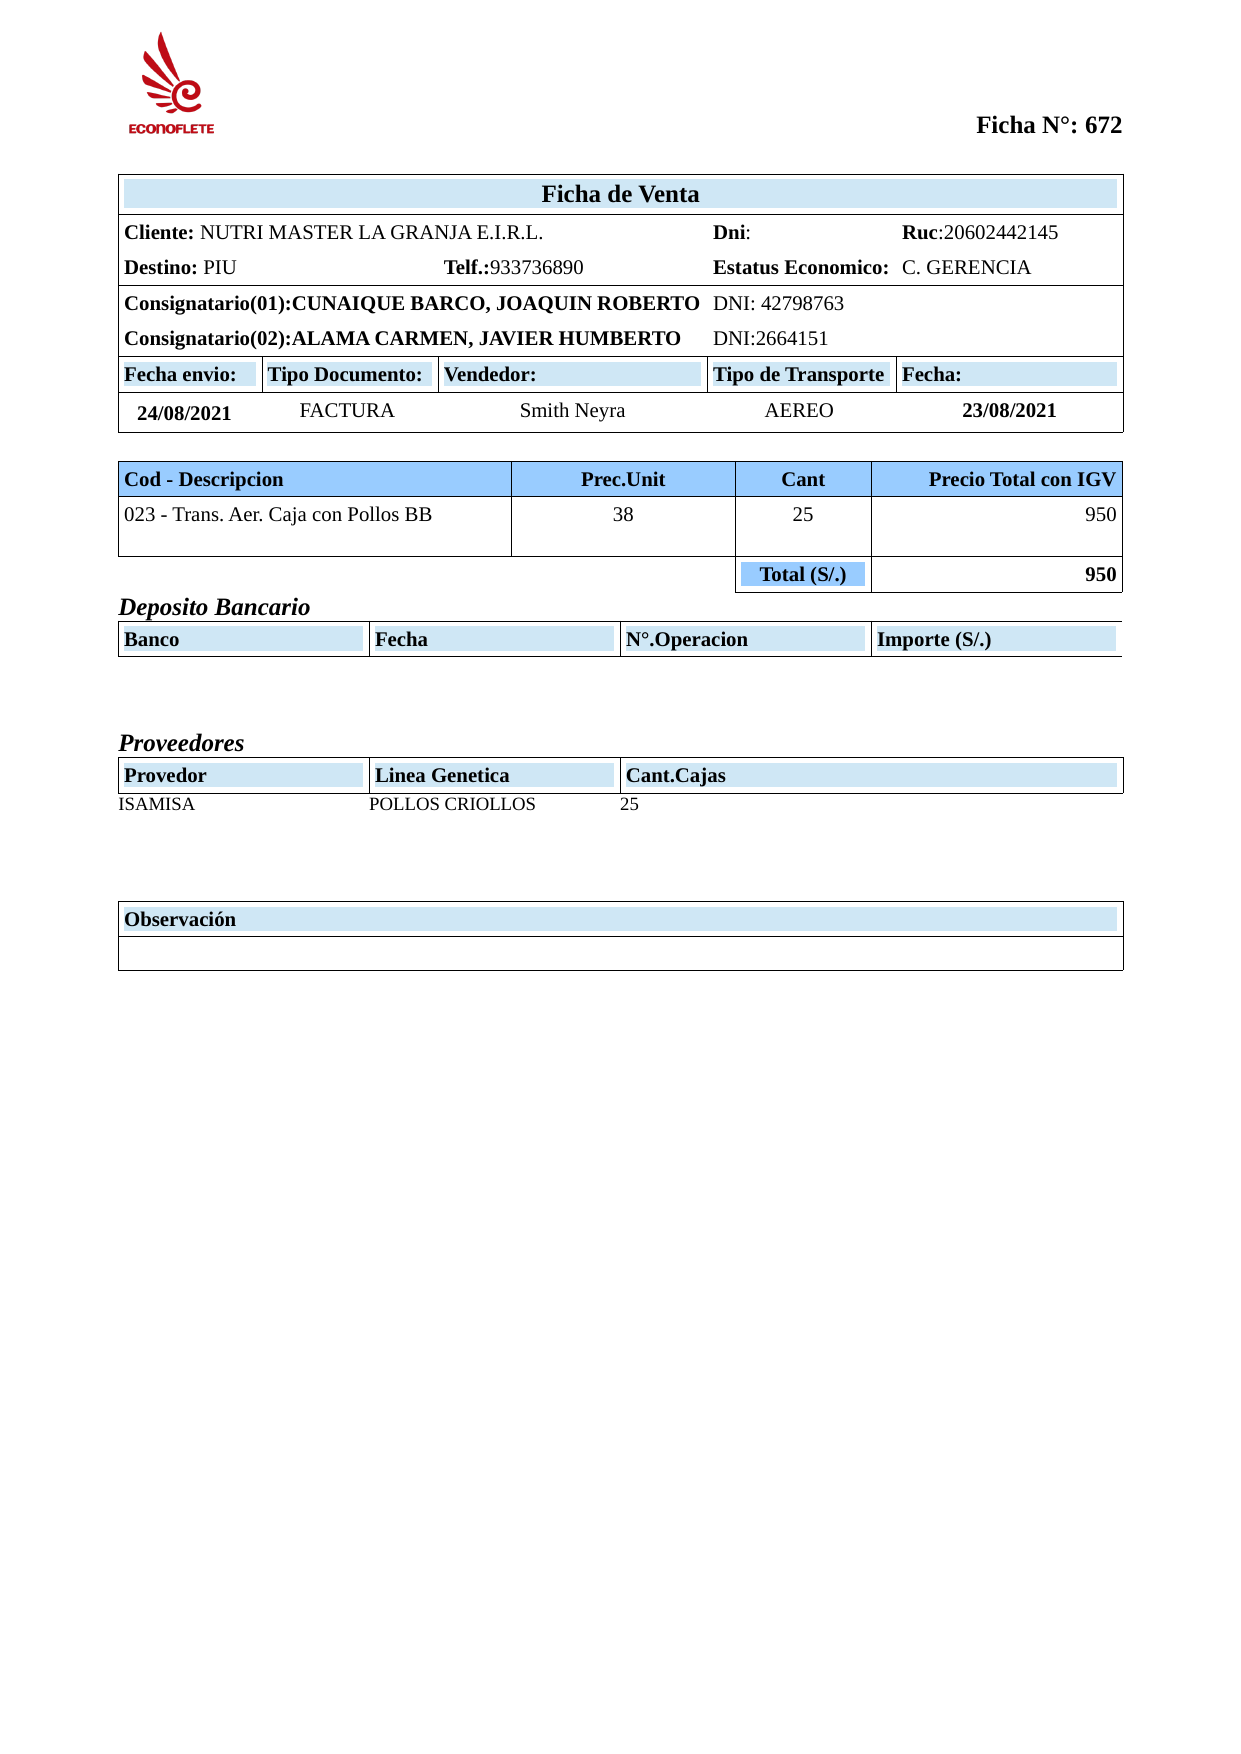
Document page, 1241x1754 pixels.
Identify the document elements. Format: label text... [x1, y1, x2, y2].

table_cell [118, 879, 369, 901]
table_cell Estatus Economico: [707, 249, 896, 285]
table_header Linea Genetica [370, 758, 620, 793]
table_cell [369, 680, 620, 704]
table_cell Ruc:20602442145 [896, 215, 1123, 249]
table_cell [620, 705, 871, 728]
table_cell [118, 858, 369, 879]
table_cell [620, 858, 1123, 879]
table_cell DNI:2664151 [707, 321, 1123, 356]
table_cell 24/08/2021 [119, 393, 262, 432]
table_cell AEREO [707, 393, 896, 432]
table_cell [620, 879, 1123, 901]
table_header Cant.Cajas [621, 758, 1123, 793]
table_cell [118, 705, 369, 728]
table_cell [369, 879, 620, 901]
table_cell [118, 657, 369, 680]
table_header N°.Operacion [621, 622, 871, 656]
table_cell Vendedor: [439, 357, 707, 392]
table_cell [620, 680, 871, 704]
table_cell [620, 815, 1123, 836]
table_cell 950 [872, 557, 1122, 592]
table_cell [620, 657, 871, 680]
table_header Precio Total con IGV [872, 462, 1122, 496]
table_cell Tipo de Transporte [708, 357, 896, 392]
table_header Observación [119, 902, 1123, 936]
table_cell [369, 858, 620, 879]
table_cell FACTURA [262, 393, 438, 432]
table_cell Destino: PIU [119, 249, 438, 285]
table_cell [511, 557, 735, 592]
text Deposito Bancario [118, 592, 1122, 621]
table_cell C. GERENCIA [896, 249, 1123, 285]
table_cell Fecha: [897, 357, 1123, 392]
table_header Banco [119, 622, 369, 656]
table_cell Telf.:933736890 [438, 249, 707, 285]
table_cell 023 - Trans. Aer. Caja con Pollos BB [119, 497, 511, 556]
table_cell 25 [736, 497, 871, 556]
table_cell [369, 815, 620, 836]
table_cell [620, 836, 1123, 858]
table_cell Tipo Documento: [263, 357, 438, 392]
table_cell [871, 680, 1122, 704]
table_cell [118, 836, 369, 858]
table_cell DNI: 42798763 [707, 286, 1123, 321]
table_cell [871, 657, 1122, 680]
table_cell 950 [872, 497, 1122, 556]
table_cell Dni: [707, 215, 896, 249]
table_header Cant [736, 462, 871, 496]
table_header Prec.Unit [512, 462, 735, 496]
table_cell [369, 836, 620, 858]
table_header Importe (S/.) [872, 622, 1122, 656]
table_cell [118, 557, 511, 592]
table_cell [119, 937, 1123, 969]
table_cell Consignatario(02):ALAMA CARMEN, JAVIER HUMBERTO [119, 321, 707, 356]
table_cell Cliente: NUTRI MASTER LA GRANJA E.I.R.L. [119, 215, 707, 249]
table_cell Smith Neyra [438, 393, 707, 432]
table_cell 38 [512, 497, 735, 556]
table_cell [871, 705, 1122, 728]
table_cell Total (S/.) [736, 557, 871, 592]
table_cell [369, 705, 620, 728]
table_cell Consignatario(01):CUNAIQUE BARCO, JOAQUIN ROBERTO [119, 286, 707, 321]
table_cell [369, 657, 620, 680]
table_header Fecha [370, 622, 620, 656]
picture [118, 31, 225, 134]
table_cell 23/08/2021 [896, 393, 1123, 432]
table_cell [118, 680, 369, 704]
table_header Ficha de Venta [119, 175, 1123, 214]
table_cell POLLOS CRIOLLOS [369, 794, 620, 814]
table_header Provedor [119, 758, 369, 793]
table_cell [118, 815, 369, 836]
table_header Cod - Descripcion [119, 462, 511, 496]
table_cell ISAMISA [118, 794, 369, 814]
table_cell 25 [620, 794, 1123, 814]
table_cell Fecha envio: [119, 357, 262, 392]
text Proveedores [118, 728, 1122, 757]
